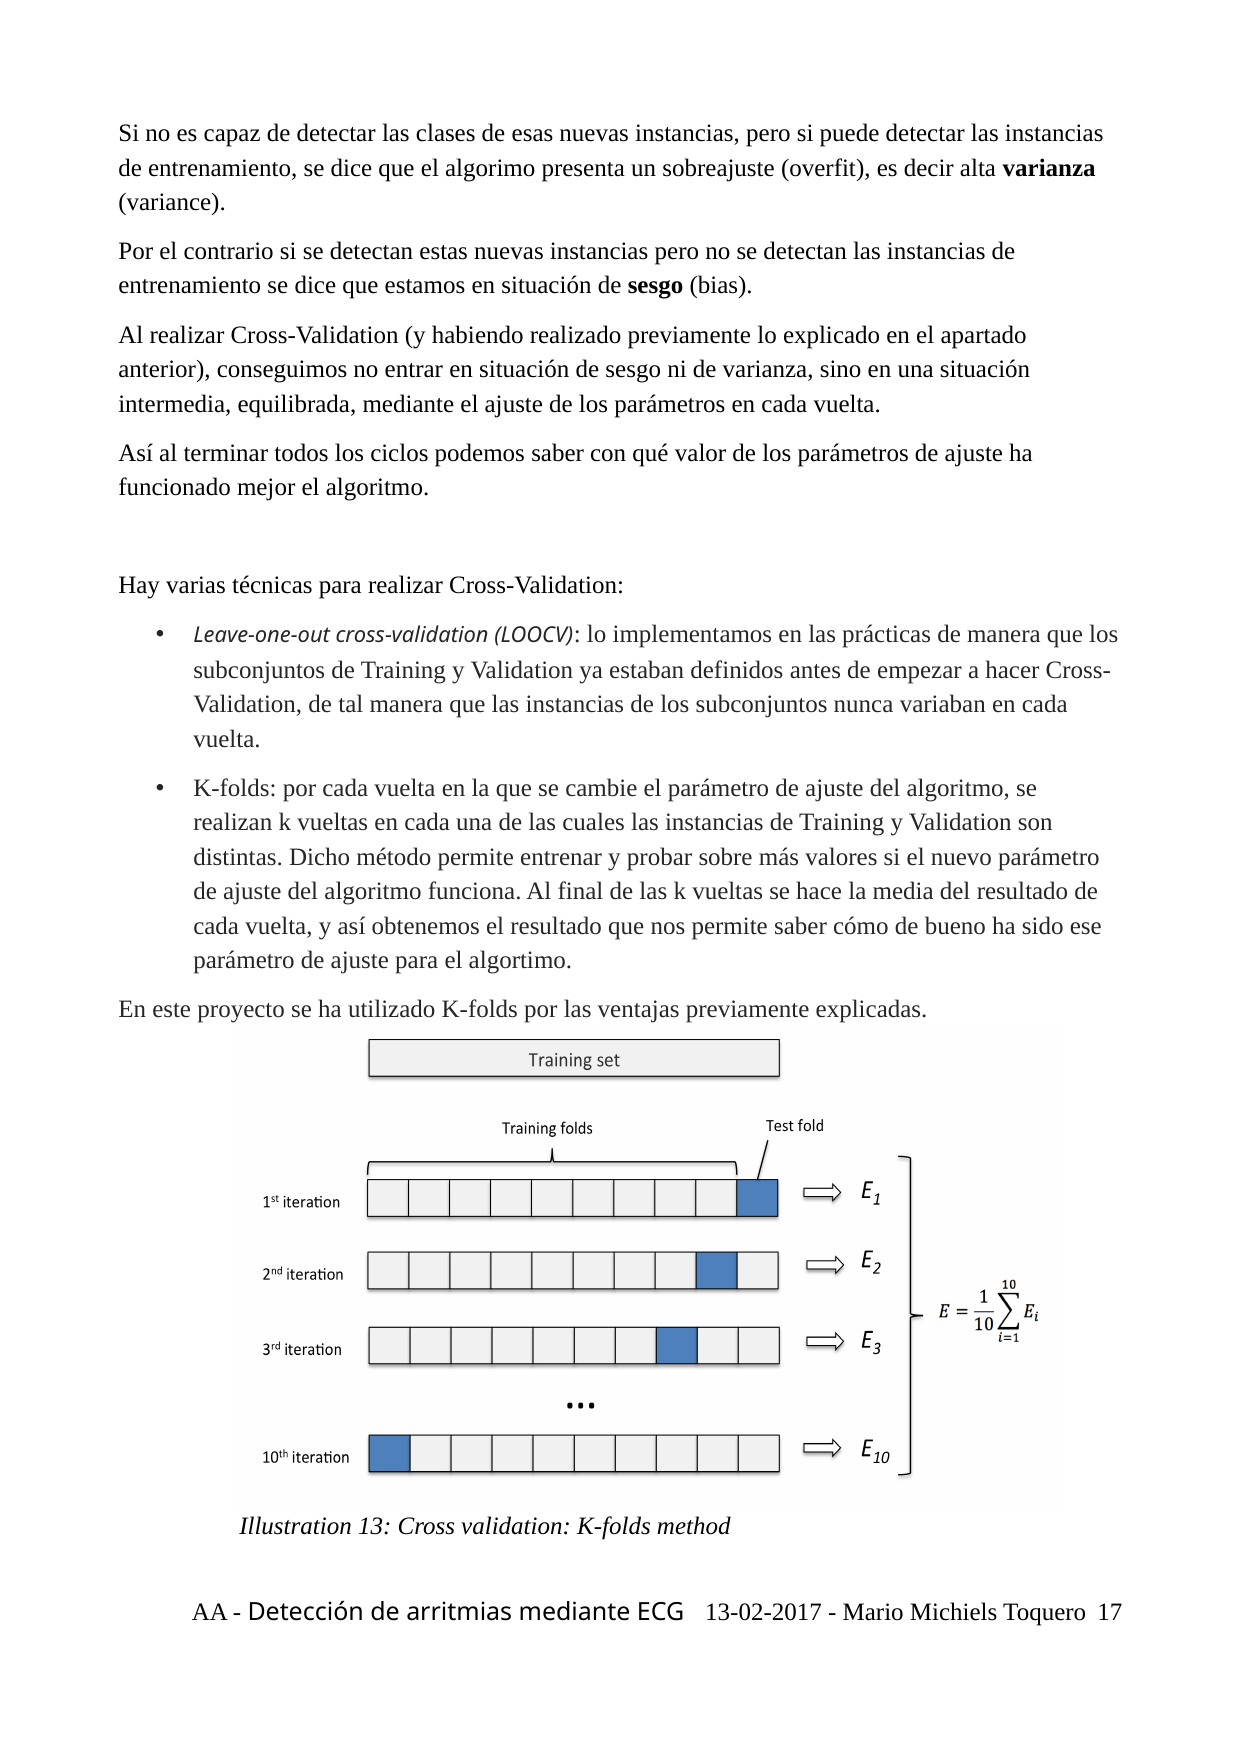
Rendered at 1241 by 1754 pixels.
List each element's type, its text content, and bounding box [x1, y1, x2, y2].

text Si no es capaz de detectar las clases de esas nuevas instancias, pero si puede detectar las instancias de entrenamiento, se dice que el algorimo presenta un sobreajuste (overfit), es decir alta varianza (variance). [118, 118, 1122, 216]
text Illustration 13: Cross validation: K-folds method [239, 1511, 1063, 1539]
text Así al terminar todos los ciclos podemos saber con qué valor de los parámetros de ajuste ha funcionado mejor el algoritmo. [118, 438, 1122, 501]
text En este proyecto se ha utilizado K-folds por las ventajas previamente explicadas. [118, 994, 1122, 1023]
text Al realizar Cross-Validation (y habiendo realizado previamente lo explicado en el apartado anterior), conseguimos no entrar en situación de sesgo ni de varianza, sino en una situación intermedia, equilibrada, mediante el ajuste de los parámetros en cada vuelta. [118, 320, 1122, 417]
text Hay varias técnicas para realizar Cross-Validation: [118, 570, 1122, 599]
list Leave-one-out cross-validation (LOOCV): lo implementamos en las prácticas de manera que los subconjuntos de Training y Validation ya estaban definidos antes de empezar a hacer Cross-Validation, de tal manera que las instancias de los subconjuntos nunca variaban en cada vuelta. [156, 619, 1122, 753]
picture [239, 1025, 1064, 1511]
list K-folds: por cada vuelta en la que se cambie el parámetro de ajuste del algoritmo, se realizan k vueltas en cada una de las cuales las instancias de Training y Validation son distintas. Dicho método permite entrenar y probar sobre más valores si el nuevo parámetro de ajuste del algoritmo funciona. Al final de las k vueltas se hace la media del resultado de cada vuelta, y así obtenemos el resultado que nos permite saber cómo de bueno ha sido ese parámetro de ajuste para el algortimo. [156, 773, 1122, 974]
text Por el contrario si se detectan estas nuevas instancias pero no se detectan las instancias de entrenamiento se dice que estamos en situación de sesgo (bias). [118, 236, 1122, 299]
